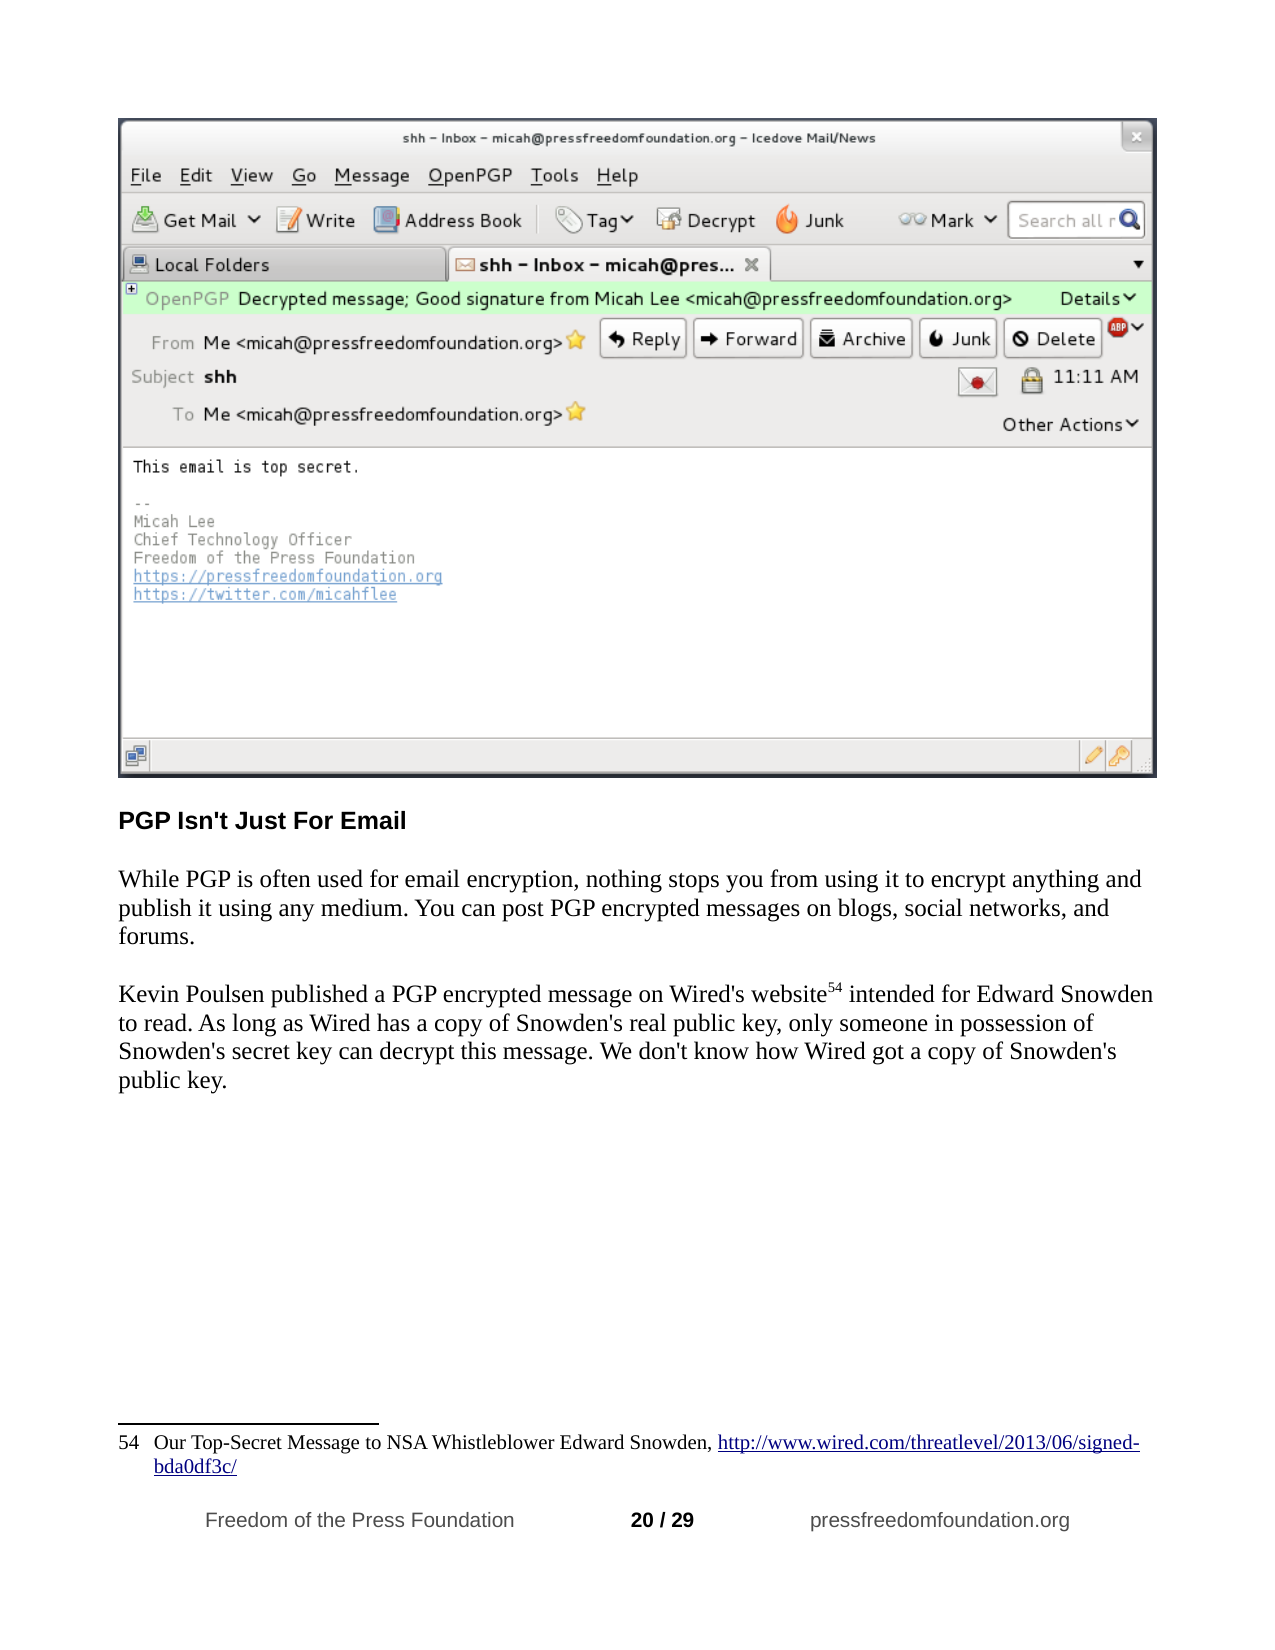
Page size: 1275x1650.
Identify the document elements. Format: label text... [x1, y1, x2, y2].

picture [118, 118, 1157, 778]
text While PGP is often used for email encryption, nothing stops you from using it to encrypt anything and publish it using any medium. You can post PGP encrypted messages on blogs, social networks, and forums. [118, 864, 1157, 950]
text Kevin Poulsen published a PGP encrypted message on Wired's website intended for Edward Snowden to read. As long as Wired has a copy of Snowden's real public key, only someone in possession of Snowden's secret key can decrypt this message. We don't know how Wired got a copy of Snowden's public key. [118, 979, 1157, 1094]
text Our Top-Secret Message to NSA Whistleblower Edward Snowden, http://www.wired.com/threatlevel/2013/06/signed-bda0df3c/ [118, 1430, 1157, 1478]
text PGP Isn't Just For Email [118, 806, 1157, 835]
